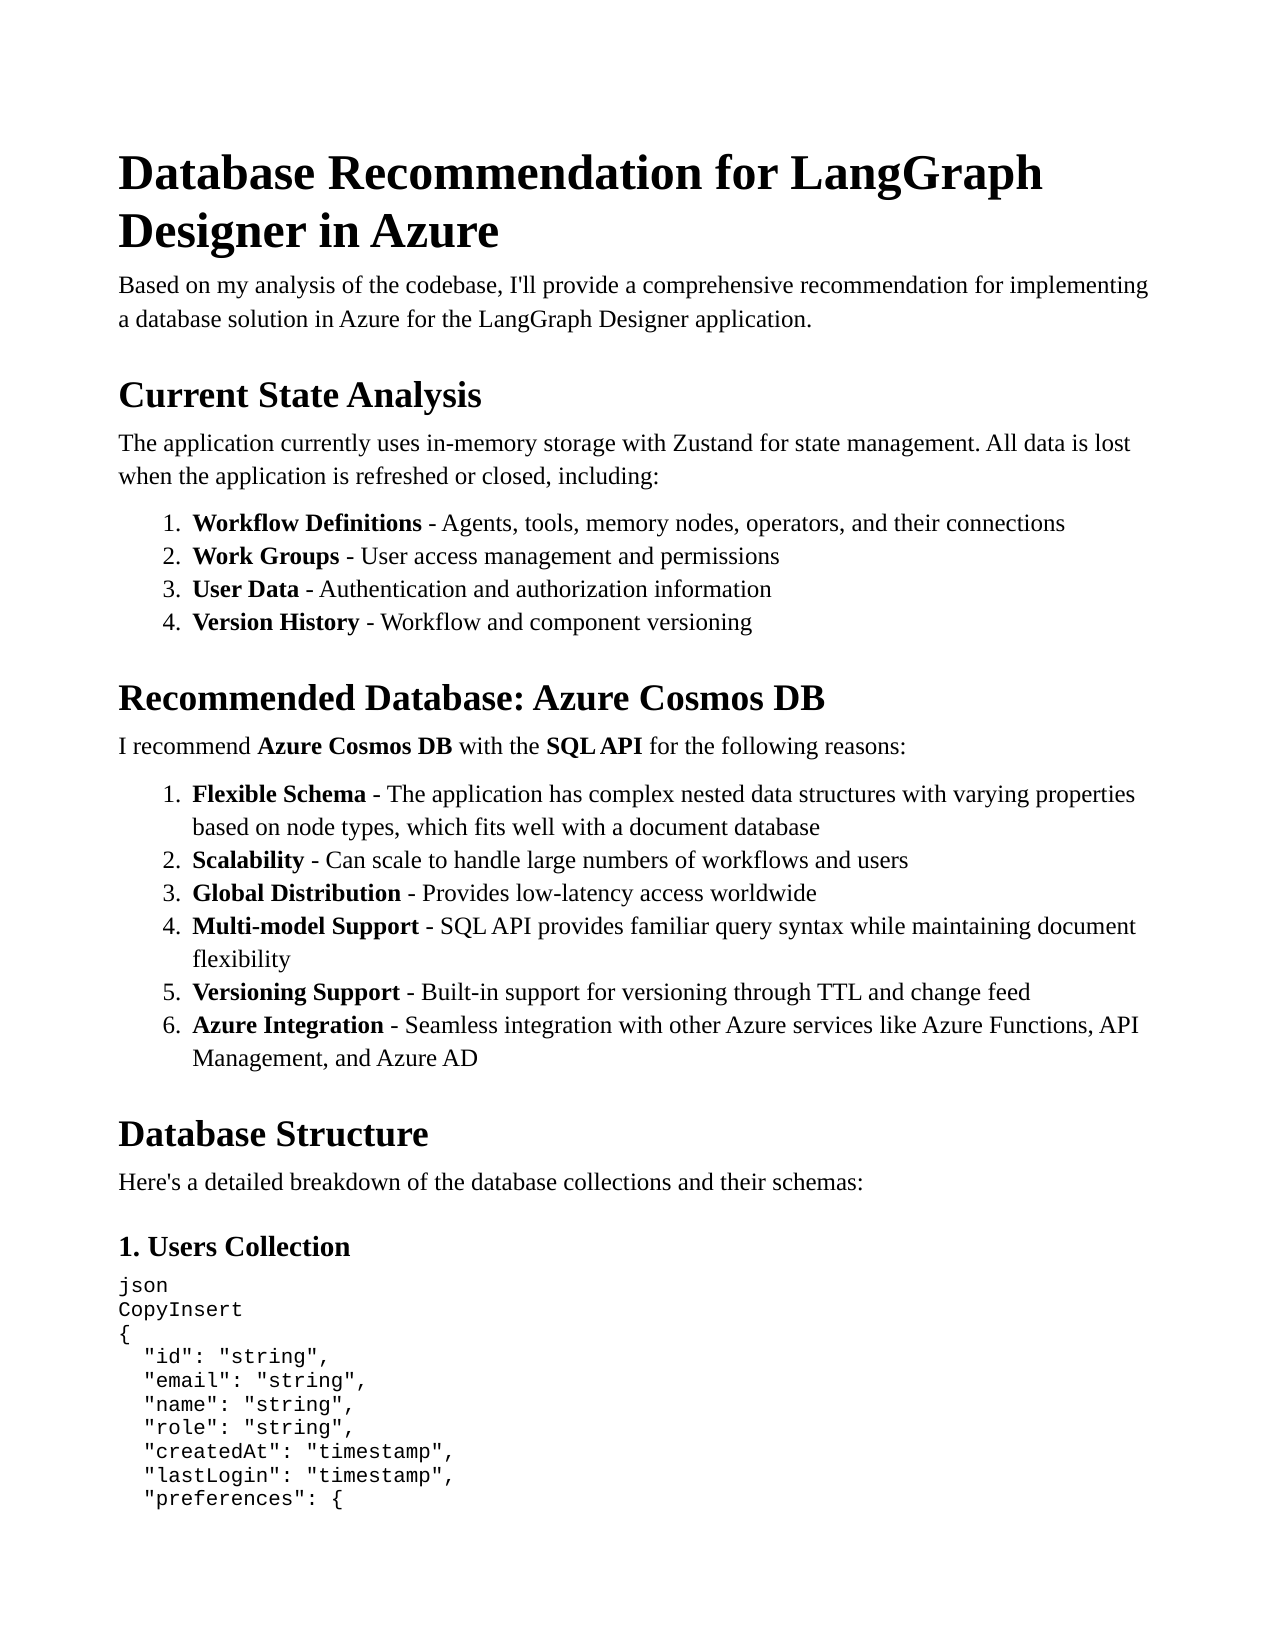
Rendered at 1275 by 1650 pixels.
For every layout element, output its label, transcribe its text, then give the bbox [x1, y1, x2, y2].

text I recommend Azure Cosmos DB with the SQL API for the following reasons: [118, 731, 1157, 760]
text Based on my analysis of the codebase, I'll provide a comprehensive recommendation for implementing a database solution in Azure for the LangGraph Designer application. [118, 271, 1157, 332]
text "preferences": { [118, 1488, 1157, 1512]
text "lastLogin": "timestamp", [118, 1465, 1157, 1488]
text "id": "string", [118, 1346, 1157, 1370]
subtitle Recommended Database: Azure Cosmos DB [118, 676, 1157, 719]
list Version History - Workflow and component versioning [162, 607, 1157, 636]
list Versioning Support - Built-in support for versioning through TTL and change feed [162, 977, 1157, 1006]
text "createdAt": "timestamp", [118, 1441, 1157, 1465]
list Scalability - Can scale to handle large numbers of workflows and users [162, 845, 1157, 874]
text CopyInsert [118, 1299, 1157, 1323]
text The application currently uses in-memory storage with Zustand for state management. All data is lost when the application is refreshed or closed, including: [118, 428, 1157, 489]
text Here's a detailed breakdown of the database collections and their schemas: [118, 1167, 1157, 1196]
text { [118, 1323, 1157, 1346]
subtitle Database Recommendation for LangGraph Designer in Azure [118, 143, 1157, 258]
list Flexible Schema - The application has complex nested data structures with varying properties based on node types, which fits well with a document database [162, 779, 1157, 841]
subtitle Database Structure [118, 1112, 1157, 1155]
list Azure Integration - Seamless integration with other Azure services like Azure Functions, API Management, and Azure AD [162, 1010, 1157, 1072]
text "role": "string", [118, 1417, 1157, 1441]
text "name": "string", [118, 1394, 1157, 1417]
list Multi-model Support - SQL API provides familiar query syntax while maintaining document flexibility [162, 911, 1157, 973]
list Work Groups - User access management and permissions [162, 541, 1157, 570]
list User Data - Authentication and authorization information [162, 574, 1157, 603]
subtitle Current State Analysis [118, 372, 1157, 415]
subtitle 1. Users Collection [118, 1229, 1157, 1263]
list Workflow Definitions - Agents, tools, memory nodes, operators, and their connections [162, 508, 1157, 537]
text "email": "string", [118, 1370, 1157, 1394]
text json [118, 1276, 1157, 1299]
list Global Distribution - Provides low-latency access worldwide [162, 878, 1157, 907]
